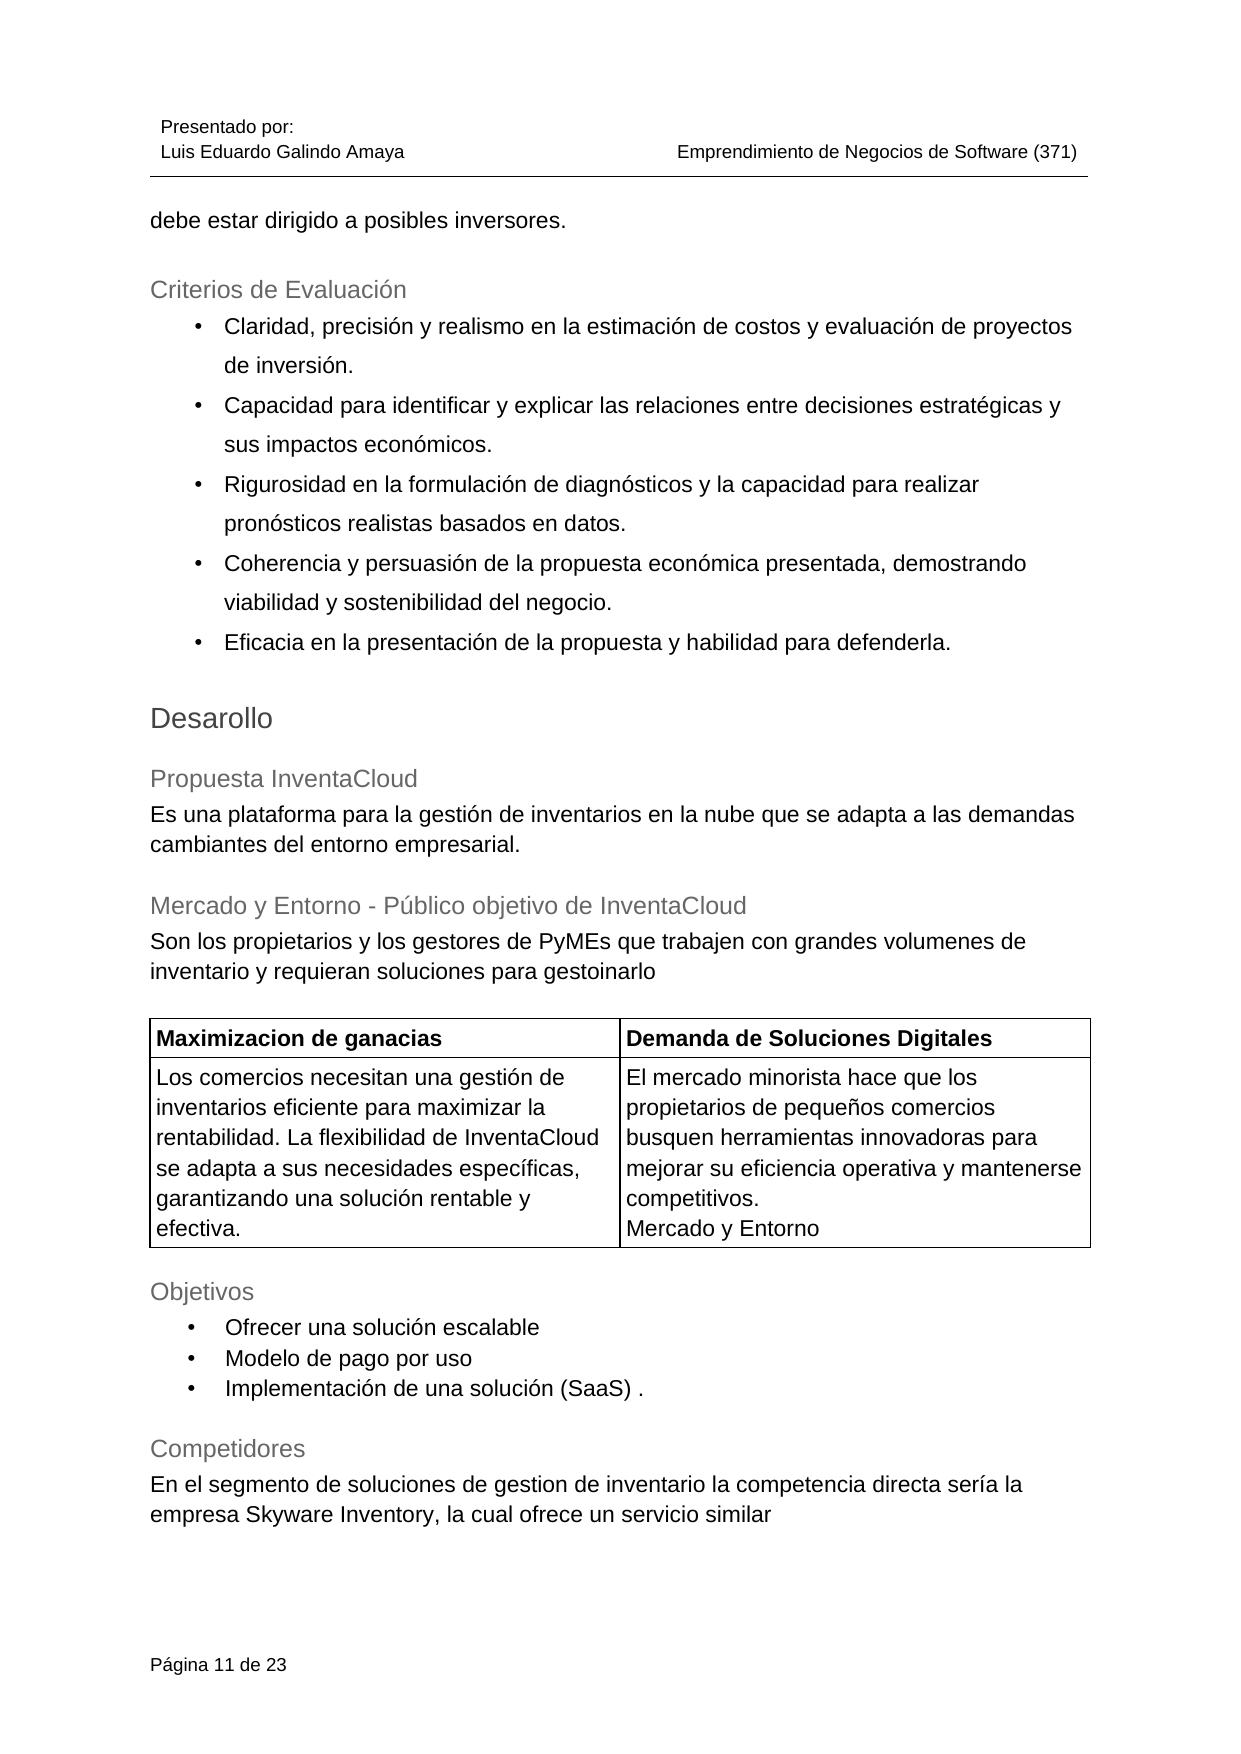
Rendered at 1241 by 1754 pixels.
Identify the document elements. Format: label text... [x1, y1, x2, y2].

table_header Maximizacion de ganacias [151, 1019, 619, 1057]
subtitle Competidores [150, 1434, 1090, 1463]
list Eficacia en la presentación de la propuesta y habilidad para defenderla. [194, 628, 1090, 655]
list Claridad, precisión y realismo en la estimación de costos y evaluación de proyectos de inversión. [194, 313, 1090, 378]
list Capacidad para identificar y explicar las relaciones entre decisiones estratégicas y sus impactos económicos. [194, 392, 1090, 457]
subtitle Objetivos [150, 1277, 1090, 1306]
list Ofrecer una solución escalable [187, 1314, 1090, 1341]
table_cell Los comercios necesitan una gestión de inventarios eficiente para maximizar la rentabilidad. La flexibilidad de InventaCloud se adapta a sus necesidades específicas, garantizando una solución rentable y efectiva. [151, 1058, 619, 1247]
list Modelo de pago por uso [187, 1344, 1090, 1371]
subtitle Mercado y Entorno - Público objetivo de InventaCloud [150, 891, 1090, 919]
list Coherencia y persuasión de la propuesta económica presentada, demostrando viabilidad y sostenibilidad del negocio. [194, 549, 1090, 615]
subtitle Criterios de Evaluación [150, 276, 1090, 304]
list Implementación de una solución (SaaS) . [187, 1375, 1090, 1401]
text debe estar dirigido a posibles inversores. [150, 207, 1090, 233]
table_header Demanda de Soluciones Digitales [621, 1019, 1090, 1057]
table_cell El mercado minorista hace que los propietarios de pequeños comercios busquen herramientas innovadoras para mejorar su eficiencia operativa y mantenerse competitivos. Mercado y Entorno [621, 1058, 1090, 1247]
subtitle Desarollo [150, 701, 1090, 735]
subtitle Propuesta InventaCloud [150, 764, 1090, 793]
text En el segmento de soluciones de gestion de inventario la competencia directa sería la empresa Skyware Inventory, la cual ofrece un servicio similar [150, 1471, 1090, 1528]
list Rigurosidad en la formulación de diagnósticos y la capacidad para realizar pronósticos realistas basados en datos. [194, 471, 1090, 536]
text Es una plataforma para la gestión de inventarios en la nube que se adapta a las demandas cambiantes del entorno empresarial. [150, 801, 1090, 858]
text Son los propietarios y los gestores de PyMEs que trabajen con grandes volumenes de inventario y requieran soluciones para gestoinarlo [150, 928, 1090, 984]
